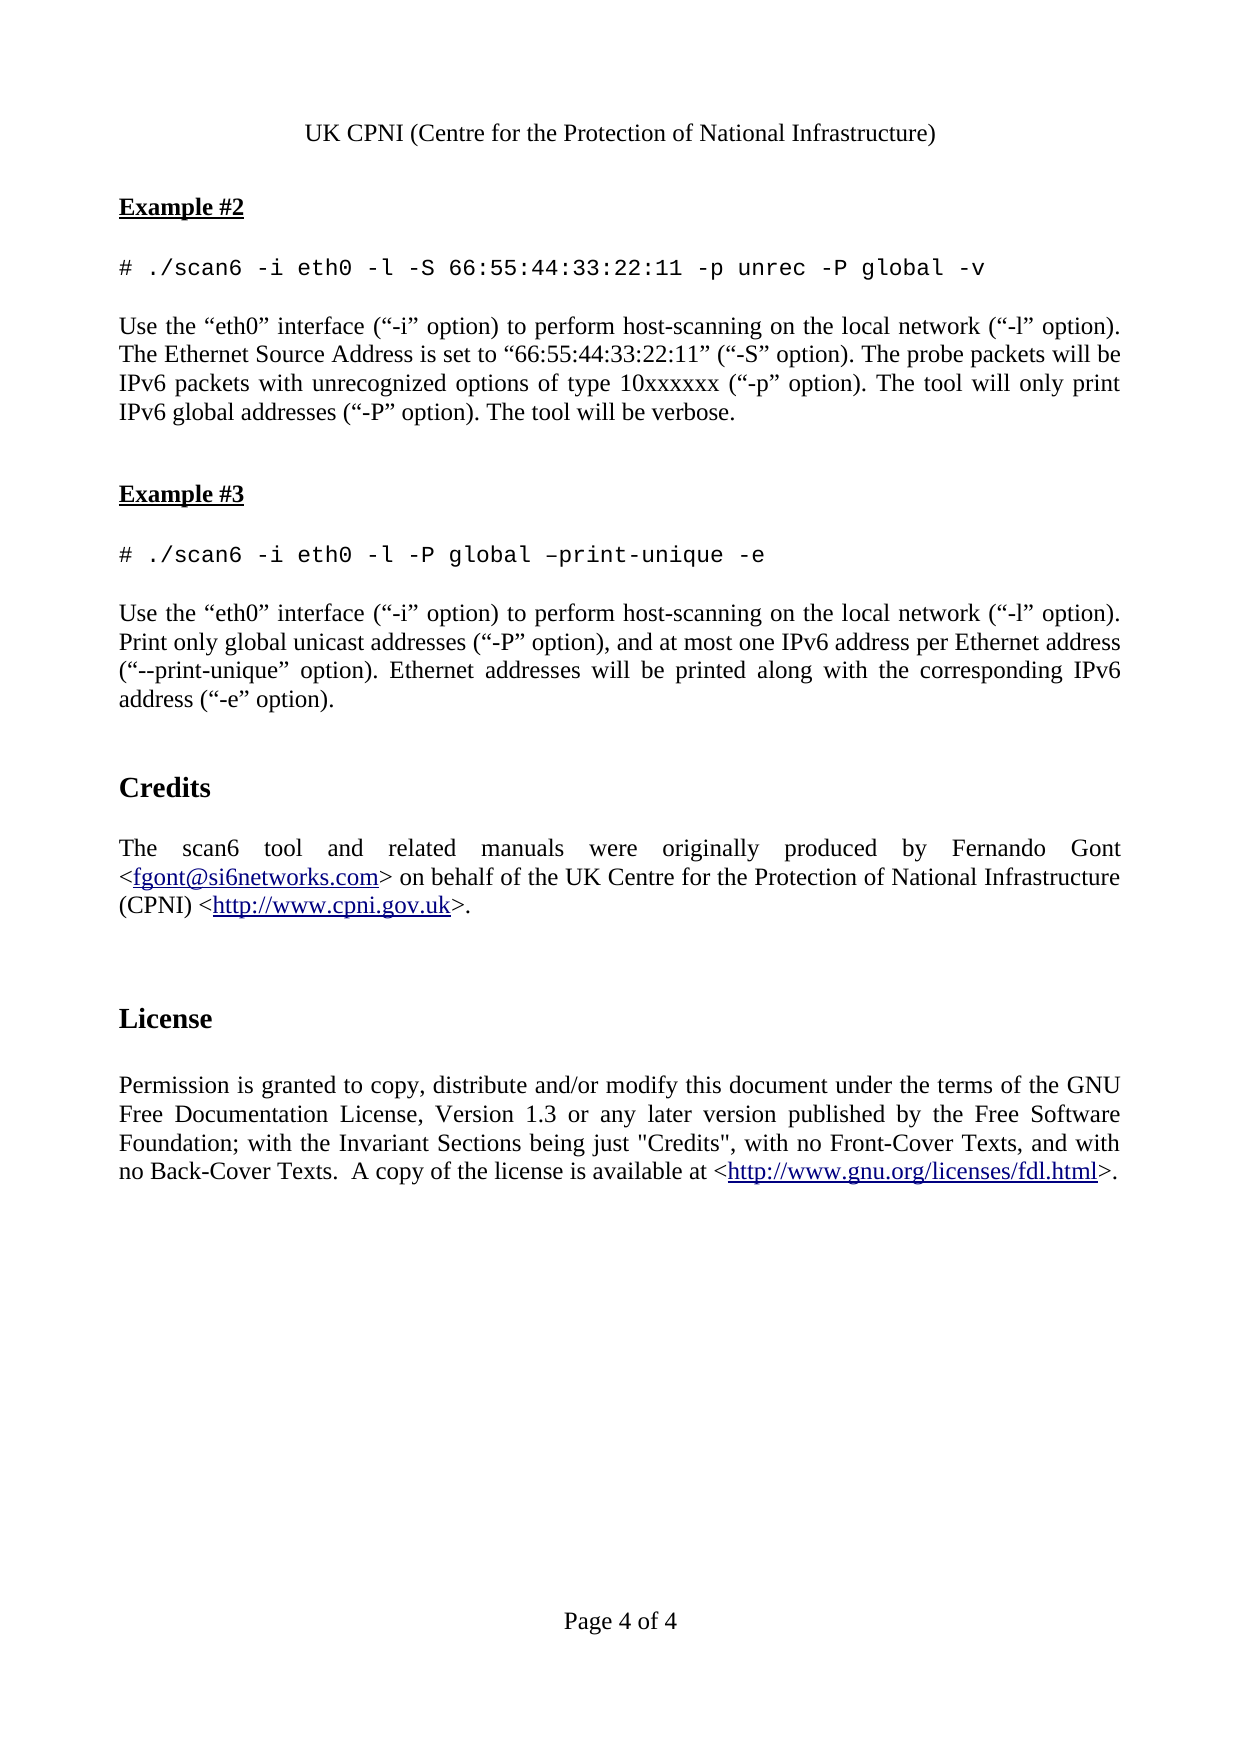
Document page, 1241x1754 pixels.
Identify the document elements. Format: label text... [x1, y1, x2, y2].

text The scan6 tool and related manuals were originally produced by Fernando Gont <fgont@si6networks.com> on behalf of the UK Centre for the Protection of National Infrastructure (CPNI) <http://www.cpni.gov.uk>. [118, 833, 1122, 919]
subtitle Example #2 [118, 192, 1122, 221]
text Permission is granted to copy, distribute and/or modify this document under the terms of the GNU Free Documentation License, Version 1.3 or any later version published by the Free Software Foundation; with the Invariant Sections being just "Credits", with no Front-Cover Texts, and with no Back-Cover Texts. A copy of the license is available at <http://www.gnu.org/licenses/fdl.html>. [118, 1070, 1122, 1185]
text Use the “eth0” interface (“-i” option) to perform host-scanning on the local network (“-l” option). Print only global unicast addresses (“-P” option), and at most one IPv6 address per Ethernet address (“--print-unique” option). Ethernet addresses will be printed along with the corresponding IPv6 address (“-e” option). [118, 598, 1122, 713]
text # ./scan6 -i eth0 -l -P global –print-unique -e [118, 543, 1122, 569]
text # ./scan6 -i eth0 -l -S 66:55:44:33:22:11 -p unrec -P global -v [118, 256, 1122, 282]
text Use the “eth0” interface (“-i” option) to perform host-scanning on the local network (“-l” option). The Ethernet Source Address is set to “66:55:44:33:22:11” (“-S” option). The probe packets will be IPv6 packets with unrecognized options of type 10xxxxxx (“-p” option). The tool will only print IPv6 global addresses (“-P” option). The tool will be verbose. [118, 311, 1122, 426]
subtitle License [118, 1002, 1122, 1035]
text Credits [118, 771, 1122, 804]
subtitle Example #3 [118, 479, 1122, 508]
